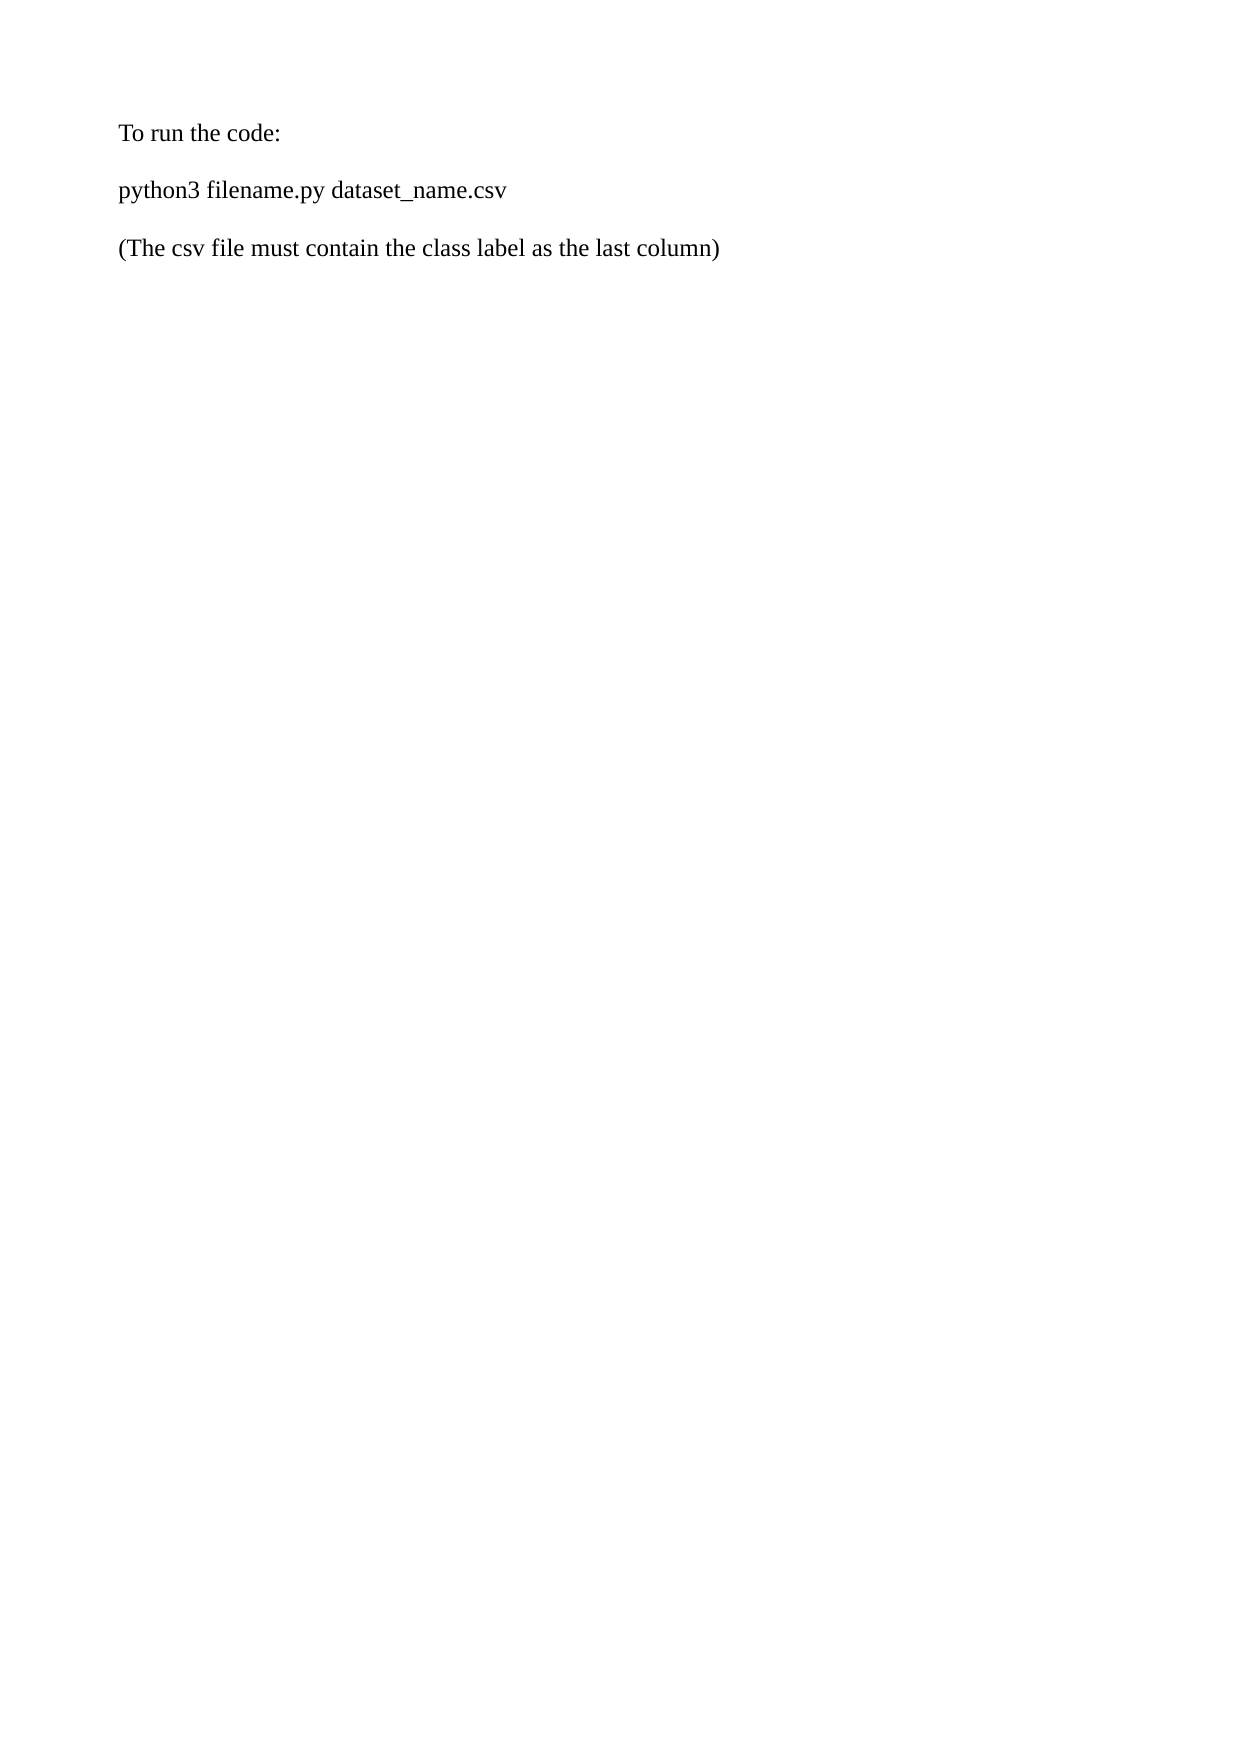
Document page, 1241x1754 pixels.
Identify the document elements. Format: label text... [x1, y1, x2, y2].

text To run the code: [118, 118, 1122, 147]
text python3 filename.py dataset_name.csv [118, 176, 1122, 204]
text (The csv file must contain the class label as the last column) [118, 233, 1122, 262]
